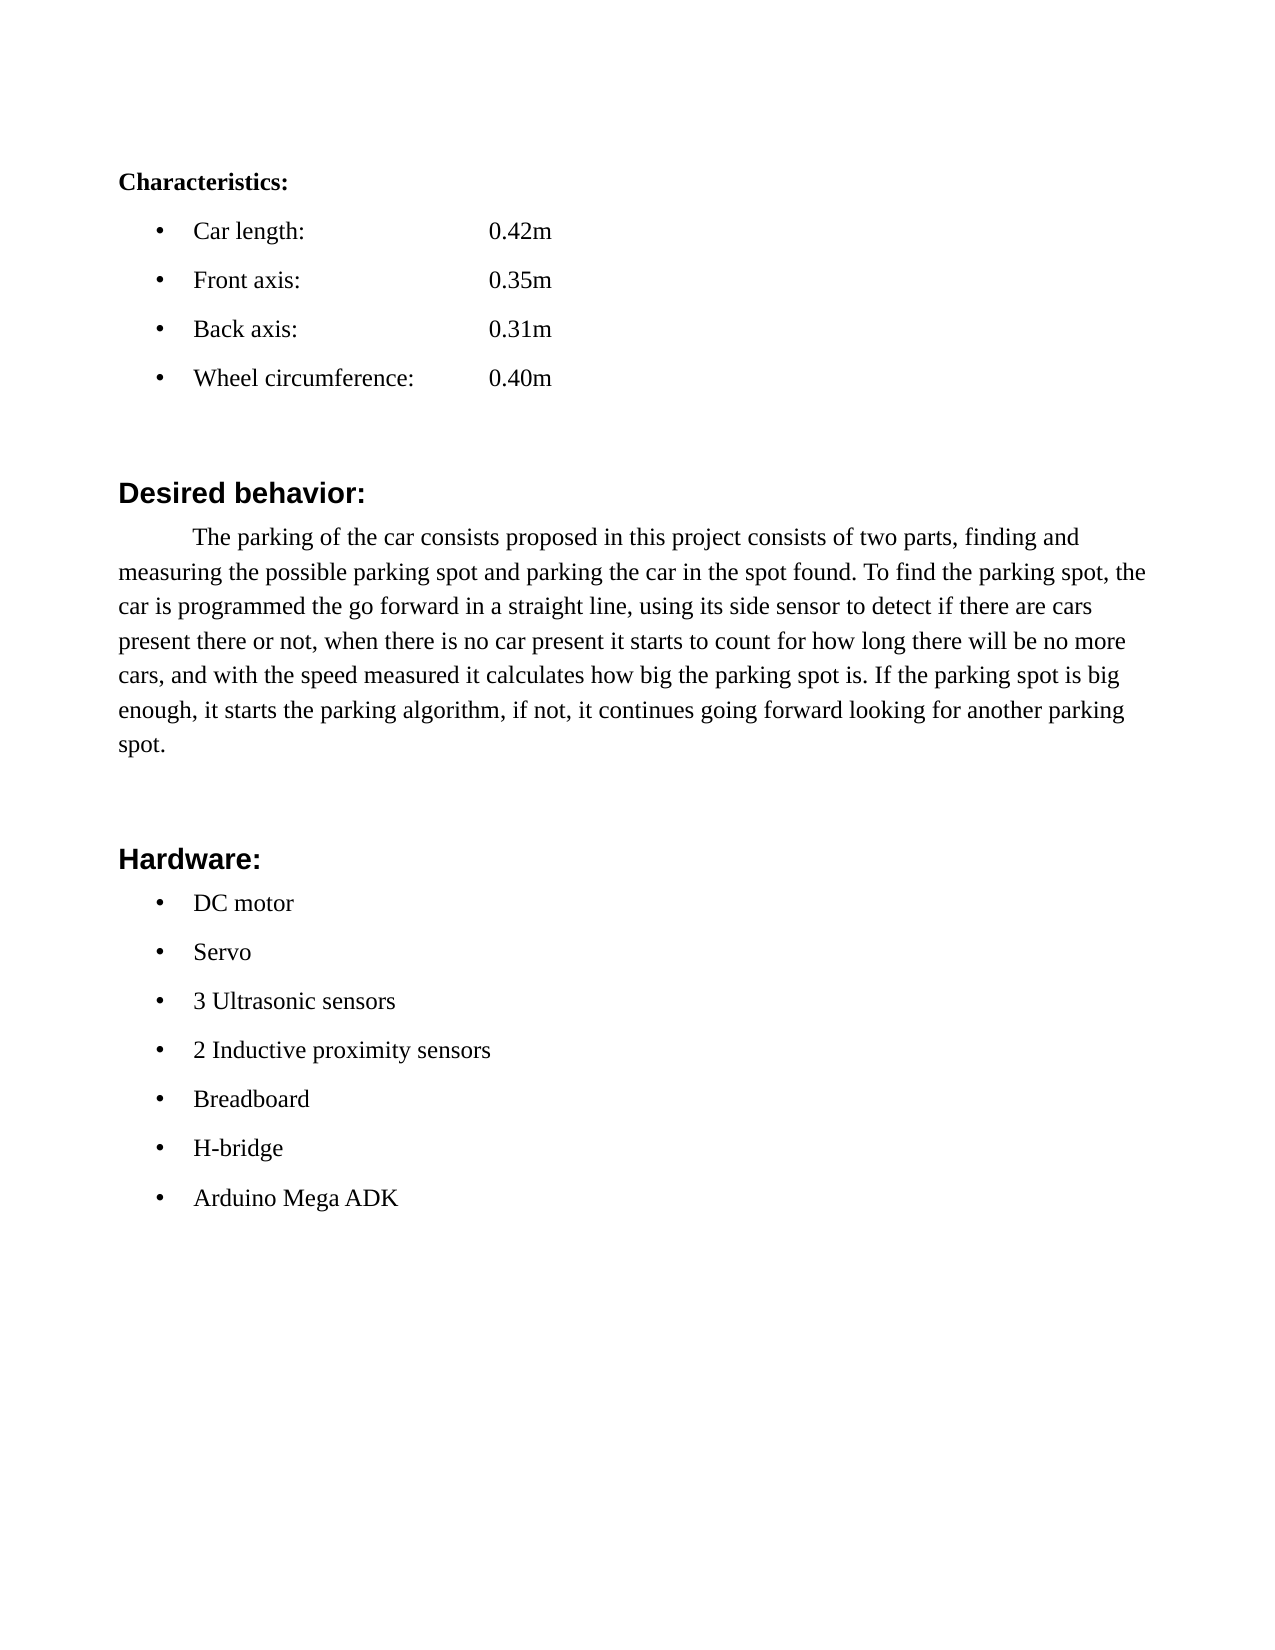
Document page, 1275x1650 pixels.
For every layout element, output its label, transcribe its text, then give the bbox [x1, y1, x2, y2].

list Car length: 0.42m [156, 216, 1157, 245]
list 3 Ultrasonic sensors [156, 986, 1157, 1015]
list Breadboard [156, 1084, 1157, 1113]
subtitle Hardware: [118, 842, 1157, 876]
subtitle Desired behavior: [118, 476, 1157, 510]
text The parking of the car consists proposed in this project consists of two parts, finding and measuring the possible parking spot and parking the car in the spot found. To find the parking spot, the car is programmed the go forward in a straight line, using its side sensor to detect if there are cars present there or not, when there is no car present it starts to count for how long there will be no more cars, and with the speed measured it calculates how big the parking spot is. If the parking spot is big enough, it starts the parking algorithm, if not, it continues going forward looking for another parking spot. [118, 522, 1157, 758]
list 2 Inductive proximity sensors [156, 1035, 1157, 1064]
list Wheel circumference: 0.40m [156, 363, 1157, 392]
list DC motor [156, 888, 1157, 917]
list Back axis: 0.31m [156, 314, 1157, 343]
text Characteristics: [118, 167, 1157, 196]
list H-bridge [156, 1133, 1157, 1162]
list Servo [156, 937, 1157, 966]
list Front axis: 0.35m [156, 265, 1157, 294]
list Arduino Mega ADK [156, 1183, 1157, 1211]
